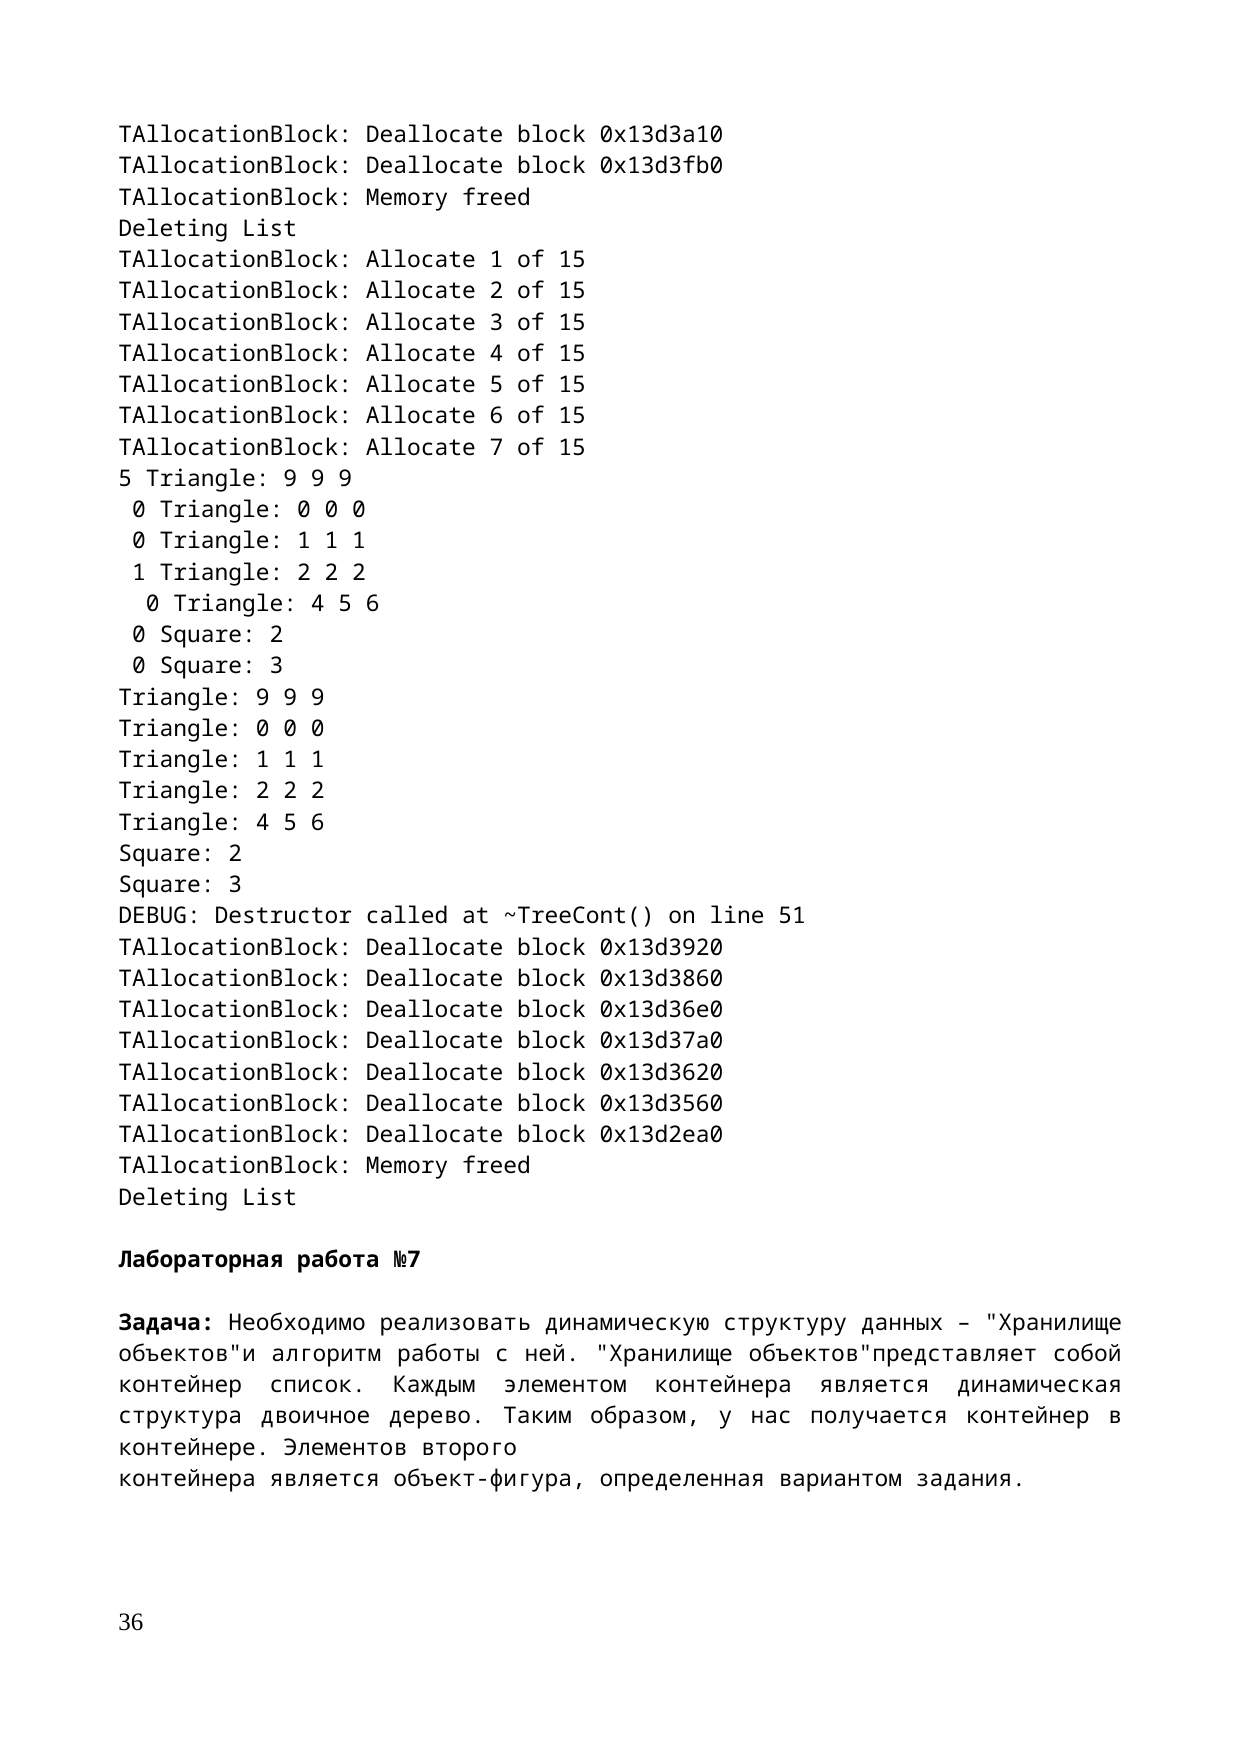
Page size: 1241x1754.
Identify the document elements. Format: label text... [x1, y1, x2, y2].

text Лабораторная работа №7 [118, 1243, 1122, 1274]
text Square: 2 [118, 837, 1122, 868]
text Triangle: 4 5 6 [118, 806, 1122, 837]
text Triangle: 1 1 1 [118, 743, 1122, 774]
text TAllocationBlock: Deallocate block 0x13d36e0 [118, 993, 1122, 1024]
text 0 Triangle: 1 1 1 [118, 524, 1122, 556]
text TAllocationBlock: Allocate 1 of 15 [118, 243, 1122, 274]
text TAllocationBlock: Allocate 5 of 15 [118, 368, 1122, 399]
text TAllocationBlock: Deallocate block 0x13d3fb0 [118, 149, 1122, 181]
text Deleting List [118, 212, 1122, 243]
text 0 Triangle: 4 5 6 [118, 587, 1122, 618]
text Triangle: 0 0 0 [118, 712, 1122, 743]
text TAllocationBlock: Deallocate block 0x13d3860 [118, 962, 1122, 993]
text TAllocationBlock: Memory freed [118, 1149, 1122, 1181]
text TAllocationBlock: Deallocate block 0x13d2ea0 [118, 1118, 1122, 1149]
text TAllocationBlock: Deallocate block 0x13d3620 [118, 1056, 1122, 1087]
text DEBUG: Destructor called at ~TreeCont() on line 51 [118, 899, 1122, 931]
text Deleting List [118, 1181, 1122, 1212]
text TAllocationBlock: Deallocate block 0x13d3a10 [118, 118, 1122, 149]
text TAllocationBlock: Deallocate block 0x13d37a0 [118, 1024, 1122, 1056]
text Square: 3 [118, 868, 1122, 899]
text 1 Triangle: 2 2 2 [118, 556, 1122, 587]
text TAllocationBlock: Allocate 6 of 15 [118, 399, 1122, 431]
text TAllocationBlock: Deallocate block 0x13d3920 [118, 931, 1122, 962]
text TAllocationBlock: Memory freed [118, 181, 1122, 212]
text Triangle: 9 9 9 [118, 681, 1122, 712]
text TAllocationBlock: Allocate 2 of 15 [118, 274, 1122, 306]
text TAllocationBlock: Allocate 3 of 15 [118, 306, 1122, 337]
text контейнера является объект-фигура, определенная вариантом задания. [118, 1462, 1122, 1493]
text TAllocationBlock: Allocate 7 of 15 [118, 431, 1122, 462]
text TAllocationBlock: Allocate 4 of 15 [118, 337, 1122, 368]
text 5 Triangle: 9 9 9 [118, 462, 1122, 493]
text 0 Triangle: 0 0 0 [118, 493, 1122, 524]
text 0 Square: 3 [118, 649, 1122, 681]
text Triangle: 2 2 2 [118, 774, 1122, 806]
text Задача: Необходимо реализовать динамическую структуру данных – "Хранилище объектов"и алгоритм работы с ней. "Хранилище объектов"представляет собой контейнер список. Каждым элементом контейнера является динамическая структура двоичное дерево. Таким образом, у нас получается контейнер в контейнере. Элементов второго [118, 1306, 1122, 1462]
text 0 Square: 2 [118, 618, 1122, 649]
text TAllocationBlock: Deallocate block 0x13d3560 [118, 1087, 1122, 1118]
